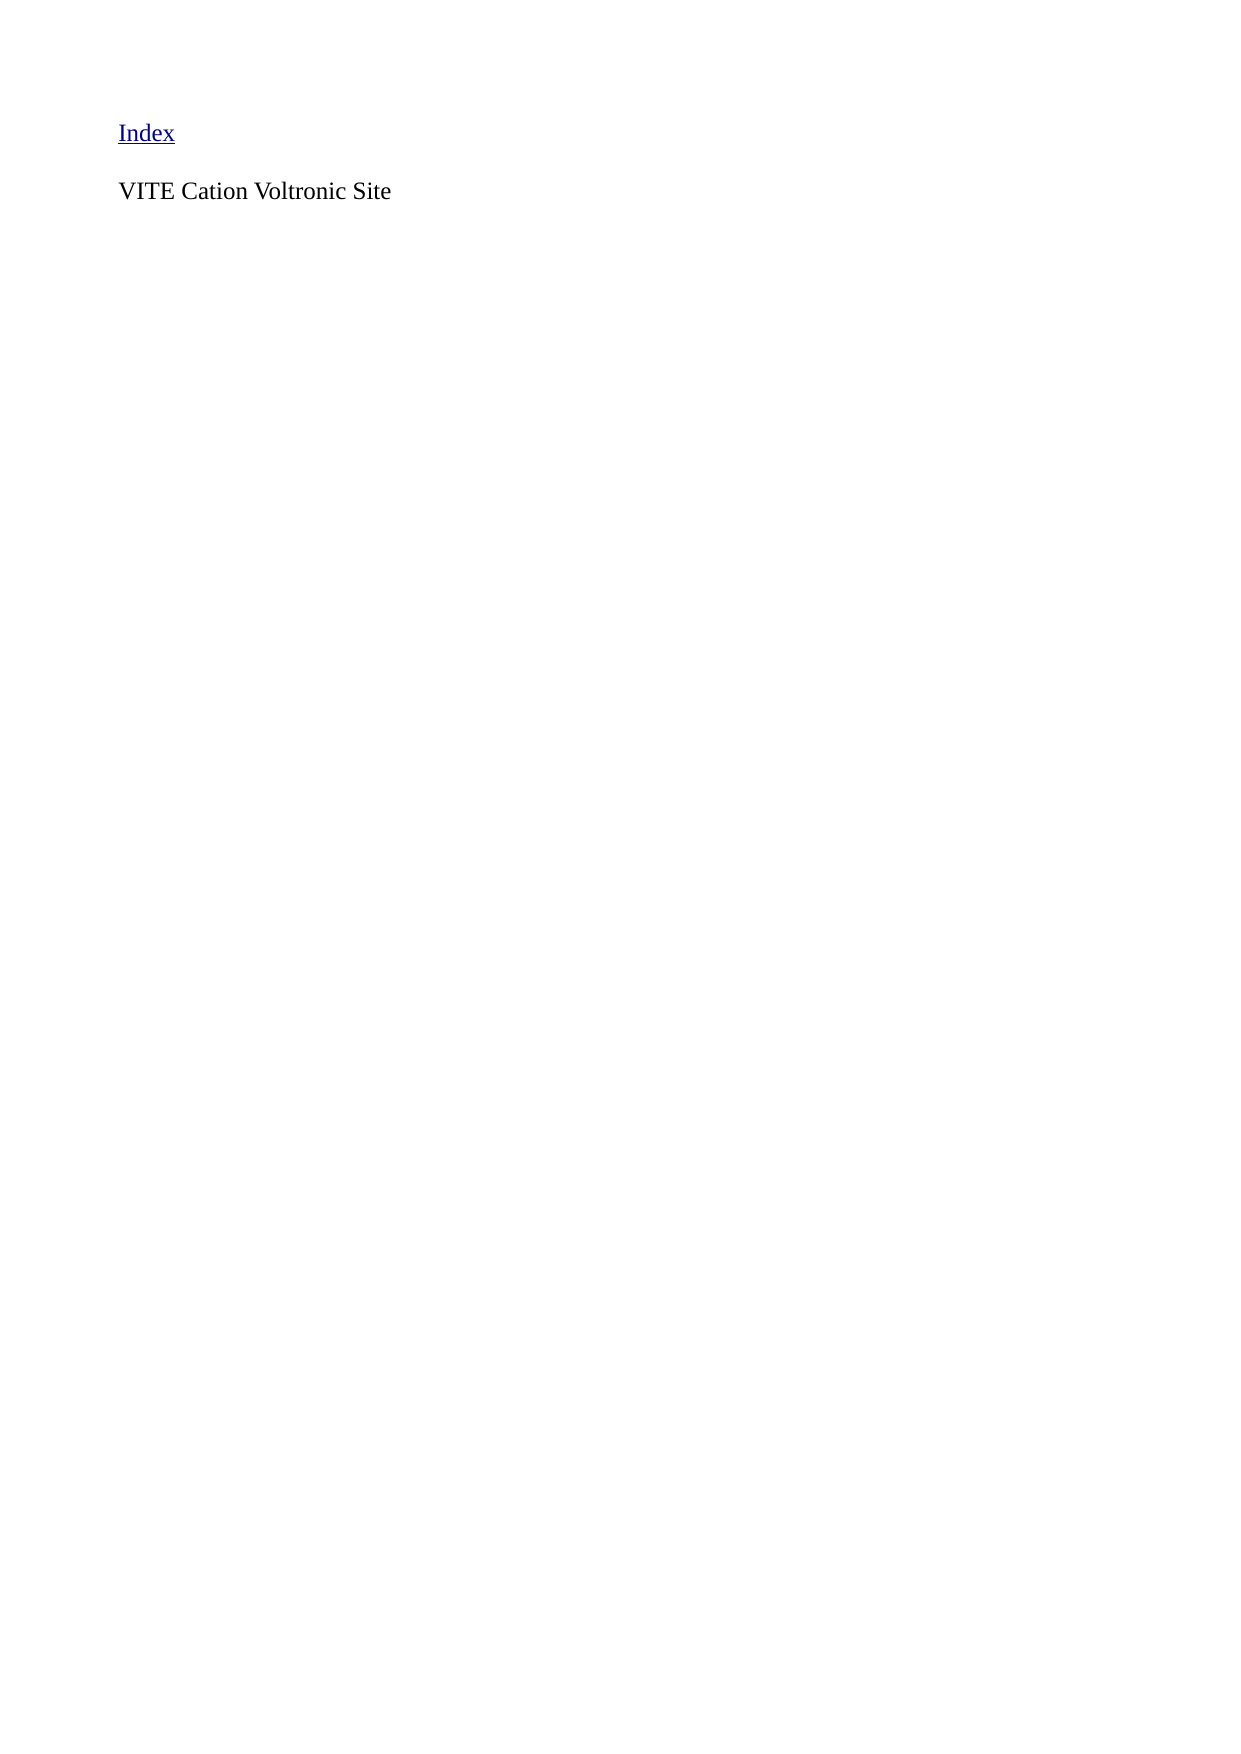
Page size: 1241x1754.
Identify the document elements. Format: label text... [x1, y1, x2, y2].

text VITE Cation Voltronic Site [118, 176, 1122, 205]
